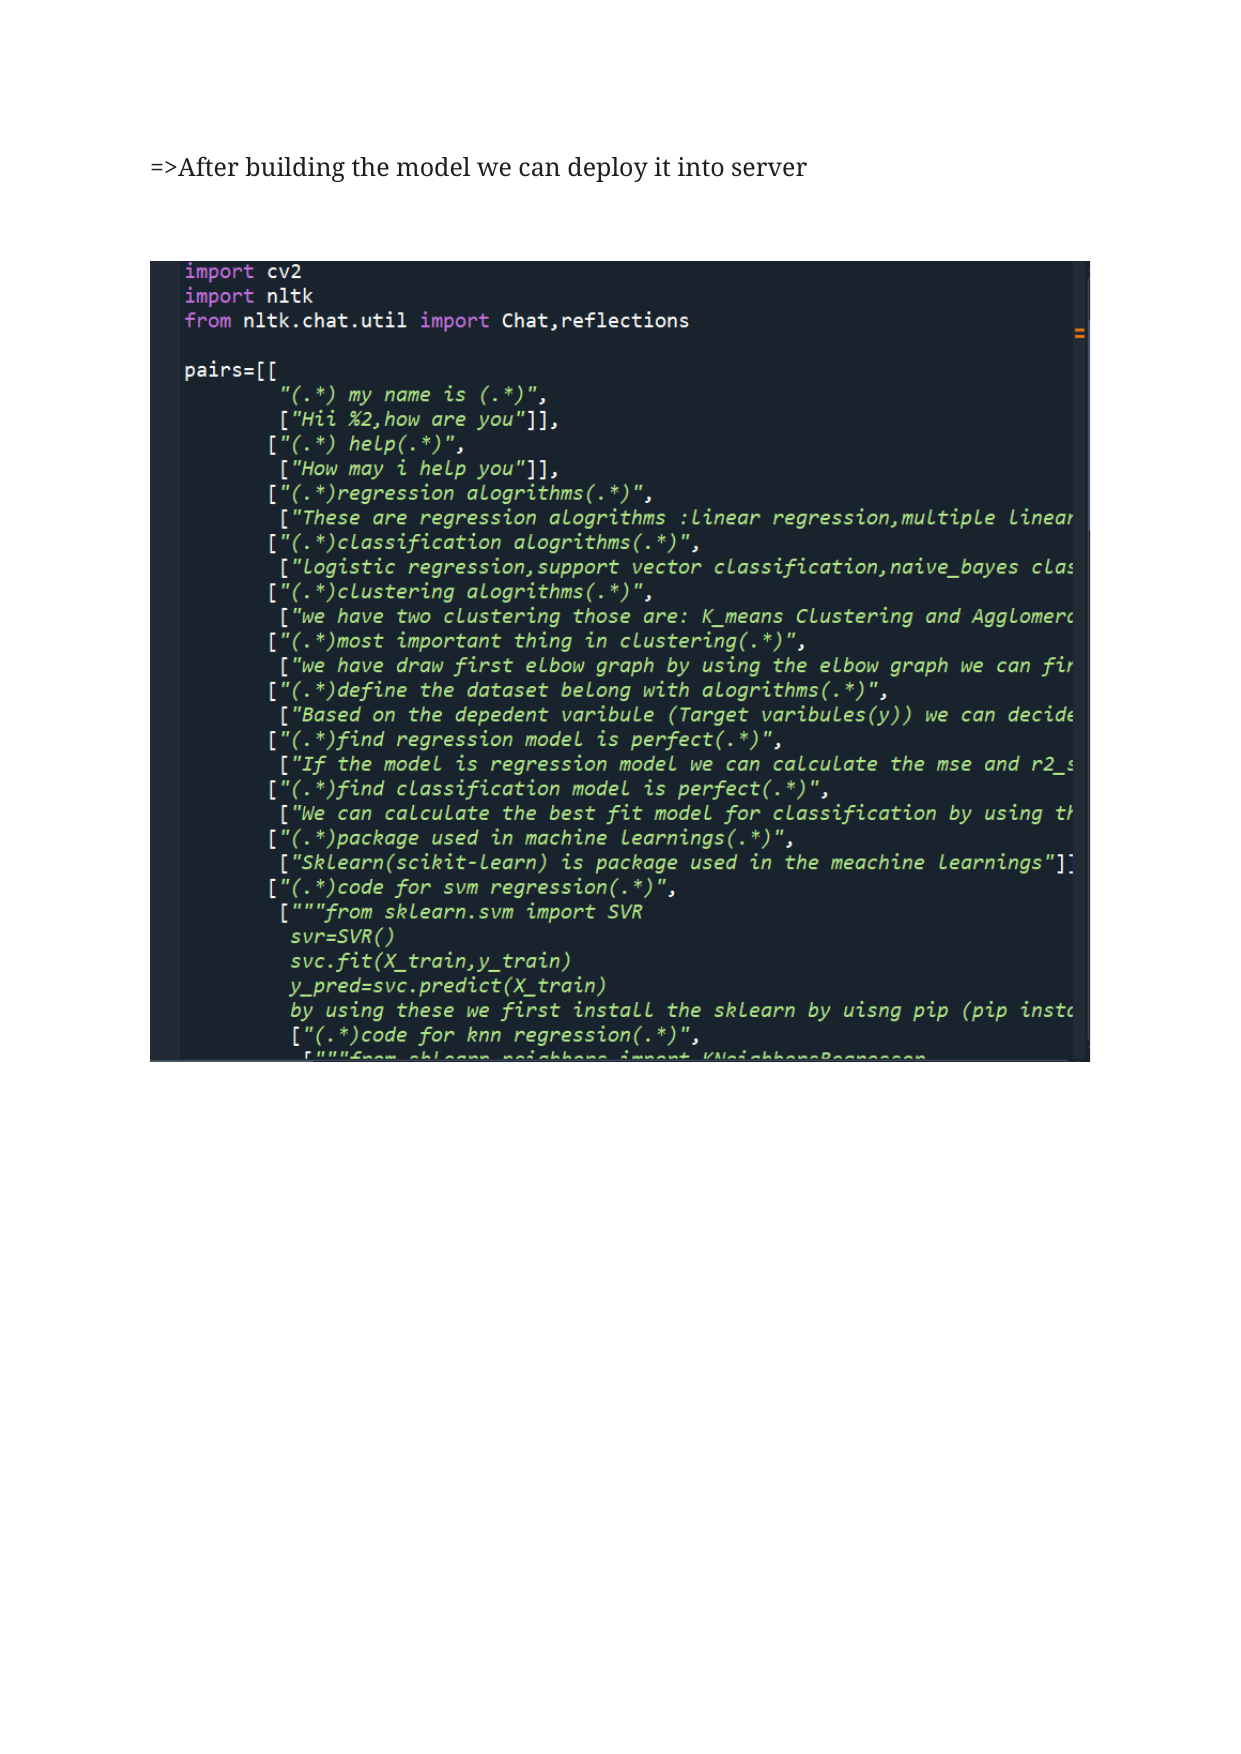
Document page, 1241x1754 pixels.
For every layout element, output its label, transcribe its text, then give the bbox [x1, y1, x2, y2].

picture [150, 261, 1091, 1062]
text =>After building the model we can deploy it into server [150, 150, 1090, 184]
